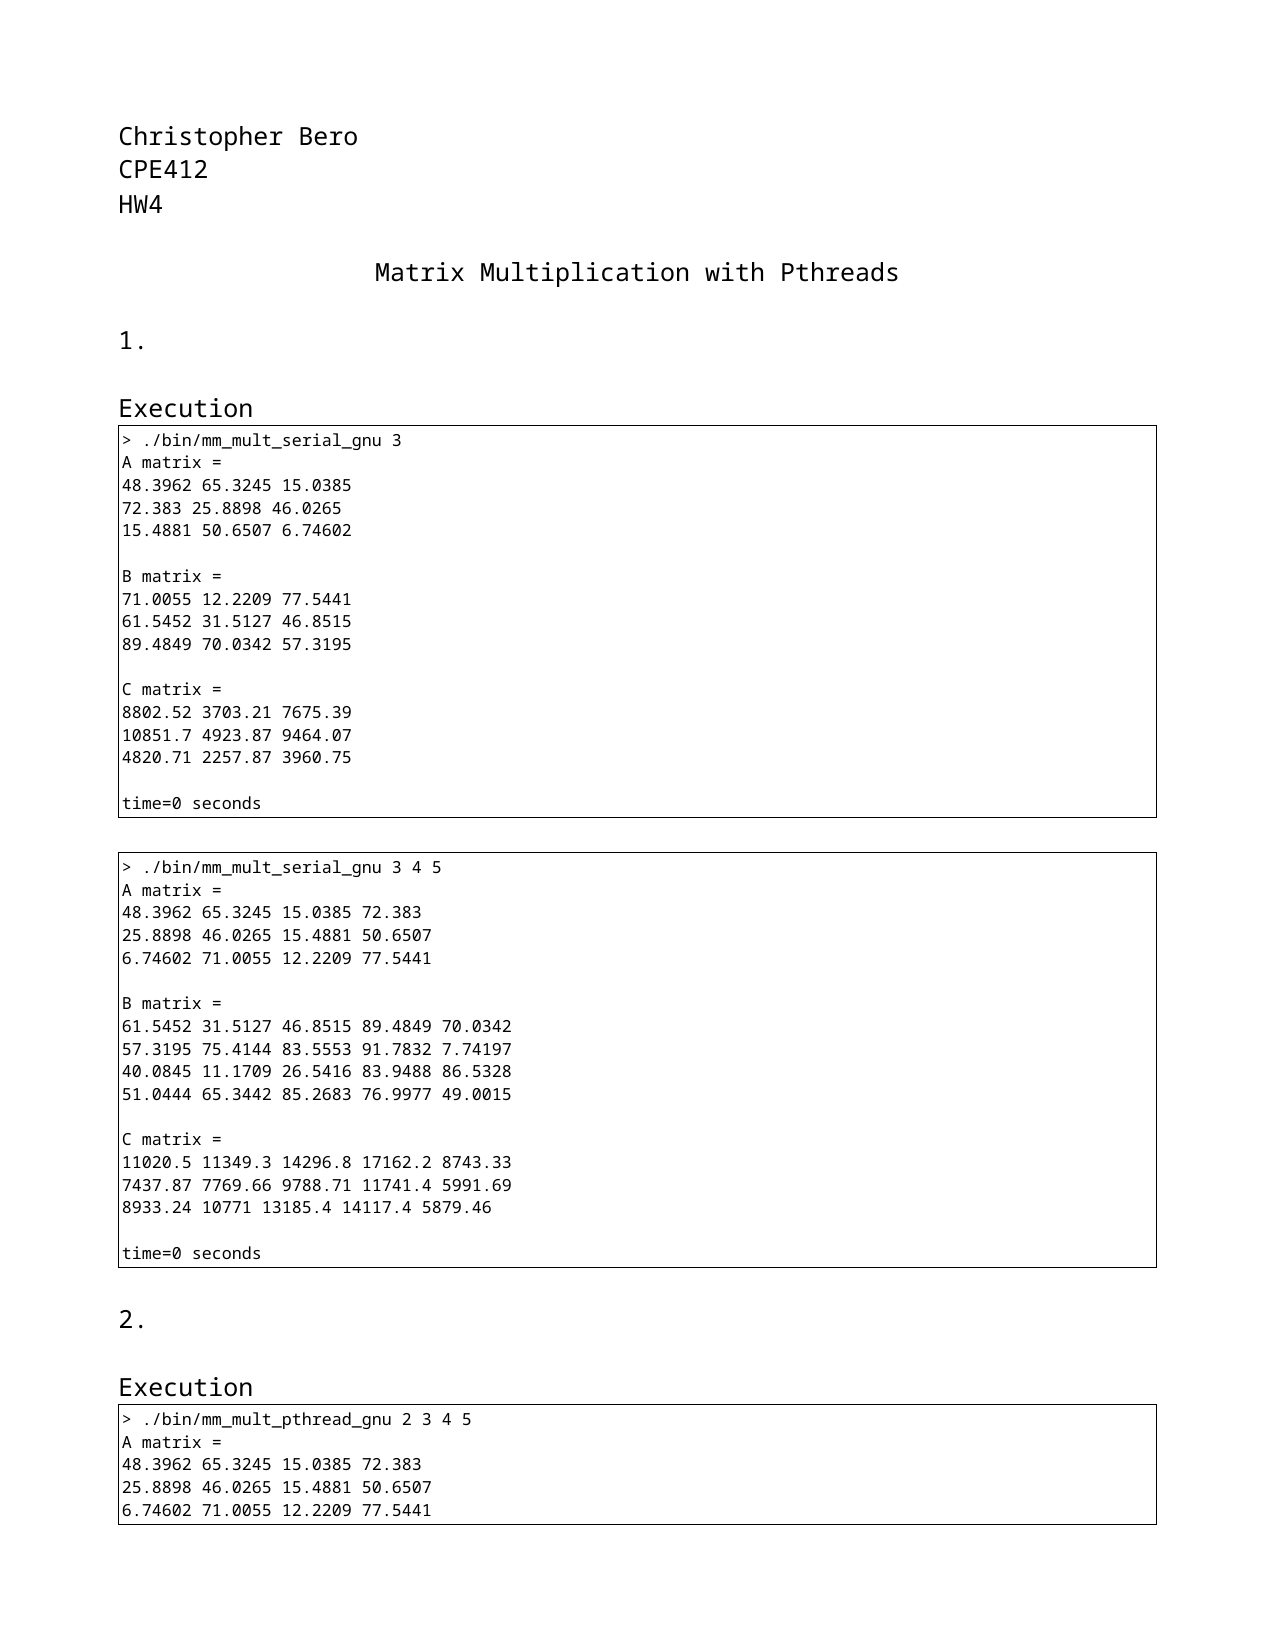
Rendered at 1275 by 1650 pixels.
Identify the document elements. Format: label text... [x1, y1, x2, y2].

text time=0 seconds [119, 1238, 1156, 1267]
text 4820.71 2257.87 3960.75 [119, 743, 1156, 769]
text 89.4849 70.0342 57.3195 [119, 629, 1156, 655]
text 8933.24 10771 13185.4 14117.4 5879.46 [119, 1192, 1156, 1219]
text 25.8898 46.0265 15.4881 50.6507 [119, 1472, 1156, 1495]
text 2. [118, 1302, 1157, 1336]
text 48.3962 65.3245 15.0385 72.383 [119, 897, 1156, 920]
text A matrix = [119, 1427, 1156, 1449]
text A matrix = [119, 874, 1156, 897]
text 7437.87 7769.66 9788.71 11741.4 5991.69 [119, 1170, 1156, 1192]
text Christopher Bero [118, 118, 1157, 152]
text 48.3962 65.3245 15.0385 72.383 [119, 1449, 1156, 1472]
text Execution [118, 1370, 1157, 1404]
text 1. [118, 322, 1157, 357]
text B matrix = [119, 988, 1156, 1011]
text 8802.52 3703.21 7675.39 [119, 697, 1156, 720]
text > ./bin/mm_mult_pthread_gnu 2 3 4 5 [119, 1405, 1156, 1427]
text 25.8898 46.0265 15.4881 50.6507 [119, 920, 1156, 943]
text > ./bin/mm_mult_serial_gnu 3 [119, 426, 1156, 447]
text 57.3195 75.4144 83.5553 91.7832 7.74197 [119, 1033, 1156, 1056]
text A matrix = [119, 447, 1156, 470]
text 6.74602 71.0055 12.2209 77.5441 [119, 943, 1156, 969]
text Matrix Multiplication with Pthreads [118, 254, 1157, 288]
text time=0 seconds [119, 788, 1156, 817]
text C matrix = [119, 674, 1156, 697]
text > ./bin/mm_mult_serial_gnu 3 4 5 [119, 853, 1156, 874]
text Execution [118, 391, 1157, 425]
text HW4 [118, 186, 1157, 220]
text 61.5452 31.5127 46.8515 [119, 606, 1156, 629]
text 51.0444 65.3442 85.2683 76.9977 49.0015 [119, 1079, 1156, 1105]
text B matrix = [119, 561, 1156, 584]
text 40.0845 11.1709 26.5416 83.9488 86.5328 [119, 1056, 1156, 1079]
text 10851.7 4923.87 9464.07 [119, 720, 1156, 743]
text 48.3962 65.3245 15.0385 [119, 470, 1156, 493]
text 6.74602 71.0055 12.2209 77.5441 [119, 1495, 1156, 1524]
text CPE412 [118, 152, 1157, 186]
text 15.4881 50.6507 6.74602 [119, 516, 1156, 542]
text C matrix = [119, 1124, 1156, 1147]
text 11020.5 11349.3 14296.8 17162.2 8743.33 [119, 1147, 1156, 1170]
text 72.383 25.8898 46.0265 [119, 493, 1156, 516]
text 71.0055 12.2209 77.5441 [119, 584, 1156, 606]
text 61.5452 31.5127 46.8515 89.4849 70.0342 [119, 1011, 1156, 1033]
